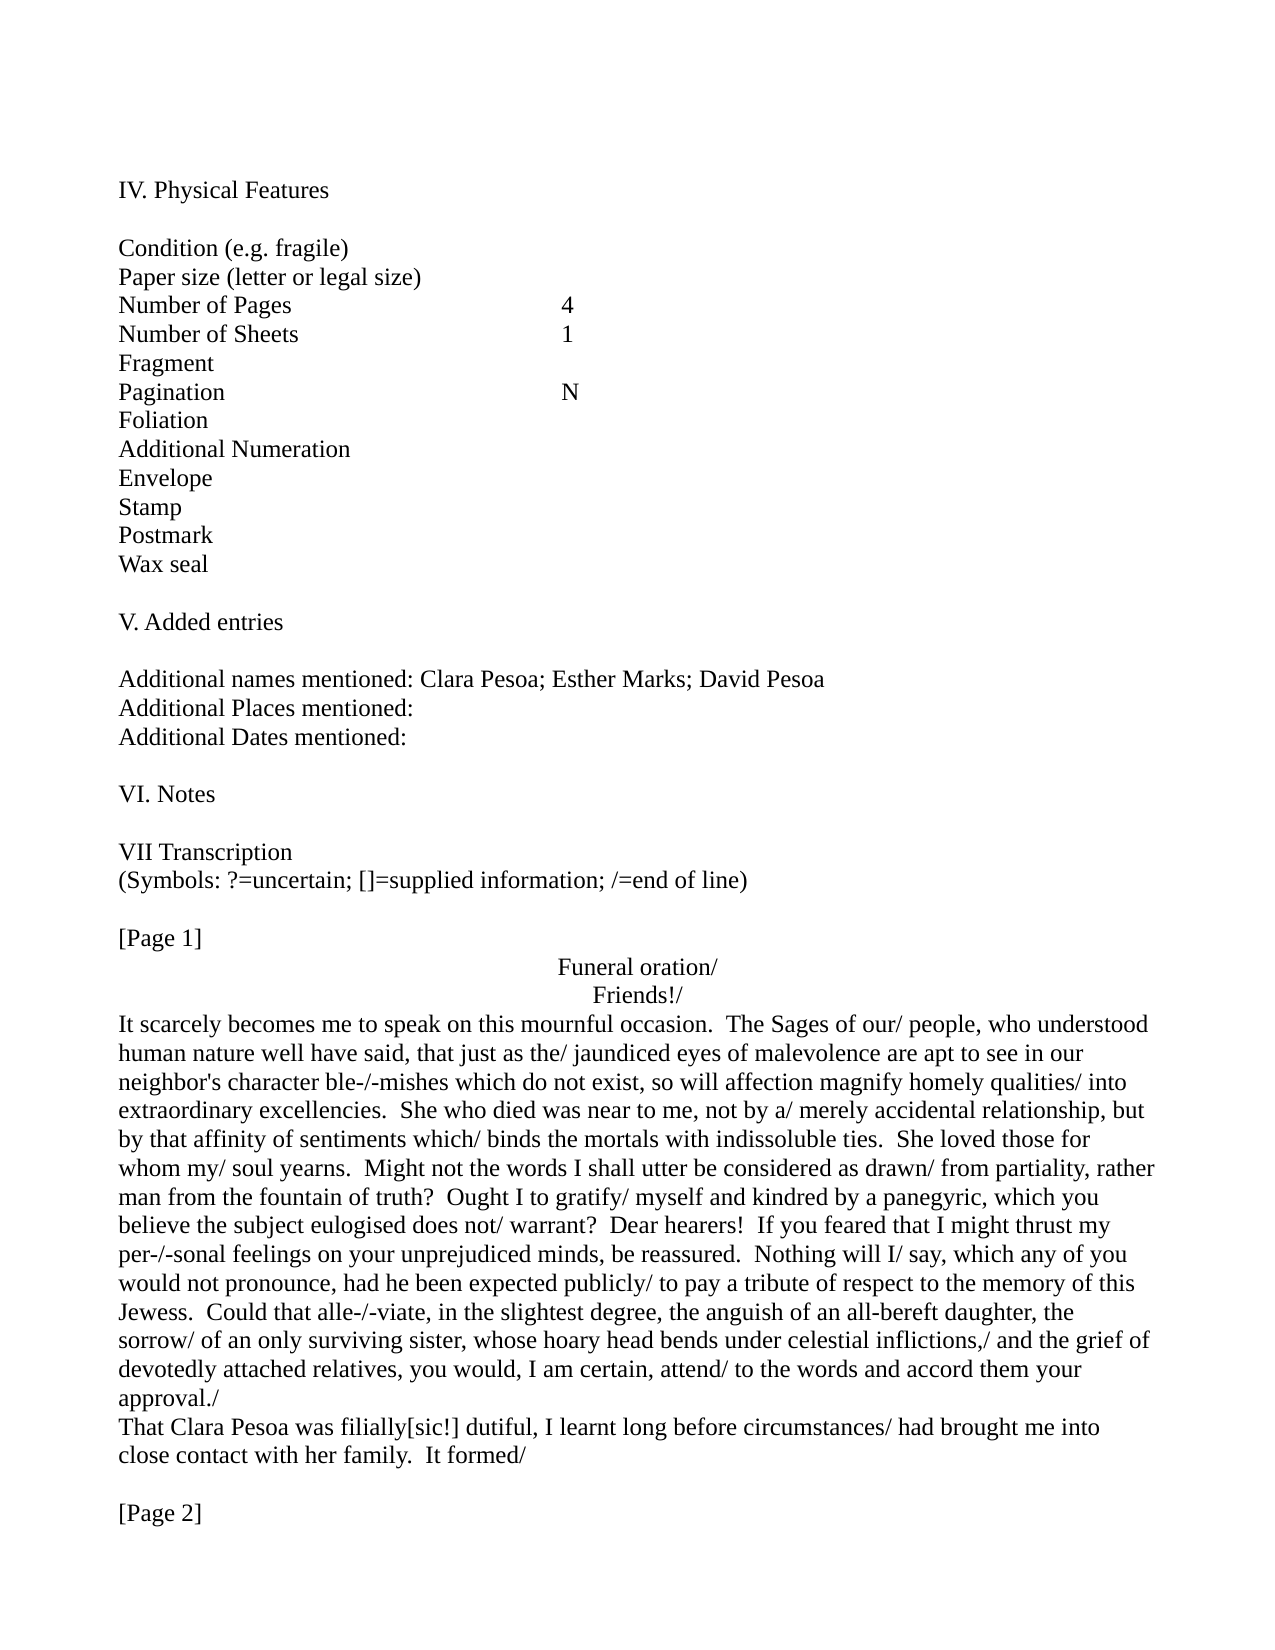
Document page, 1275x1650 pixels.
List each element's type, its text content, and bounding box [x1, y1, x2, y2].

text (Symbols: ?=uncertain; []=supplied information; /=end of line) [118, 866, 1157, 894]
text Pagination N [118, 377, 1157, 406]
text Postma rk [118, 521, 1157, 549]
text Stamp [118, 492, 1157, 521]
text Additional Places mentioned: [118, 693, 1157, 722]
text Foliation [118, 406, 1157, 434]
text Wax seal [118, 549, 1157, 578]
text Additional names mentioned: Clara Pesoa; Esther Marks; David Pesoa [118, 664, 1157, 693]
text Paper size (letter or legal size) [118, 262, 1157, 291]
text VI. Notes [118, 779, 1157, 808]
text Fragment [118, 348, 1157, 377]
text Funeral oration/ [118, 952, 1157, 981]
text [Page 2] [118, 1498, 1157, 1527]
text That Clara Pesoa was filially[sic!] dutiful, I learnt long before circumstances/ had brought me into close contact with her family. It formed/ [118, 1412, 1157, 1469]
text V. Added entries [118, 607, 1157, 636]
text VII Transcription [118, 837, 1157, 866]
text Number of Pages 4 [118, 291, 1157, 319]
text Number of Sheets 1 [118, 319, 1157, 348]
text IV. Physical Features [118, 176, 1157, 204]
text It scarcely becomes me to speak on this mournful occasion. The Sages of our/ people, who understood human nature well have said, that just as the/ jaundiced eyes of malevolence are apt to see in our neighbor's character ble-/-mishes which do not exist, so will affection magnify homely qualities/ into extraordinary excellencies. She who died was near to me, not by a/ merely accidental relationship, but by that affinity of sentiments which/ binds the mortals with indissoluble ties. She loved those for whom my/ soul yearns. Might not the words I shall utter be considered as drawn/ from partiality, rather man from the fountain of truth? Ought I to gratify/ myself and kindred by a panegyric, which you believe the subject eulogised does not/ warrant? Dear hearers! If you feared that I might thrust my per-/-sonal feelings on your unprejudiced minds, be reassured. Nothing will I/ say, which any of you would not pronounce, had he been expected publicly/ to pay a tribute of respect to the memory of this Jewess. Could that alle-/-viate, in the slightest degree, the anguish of an all-bereft daughter, the sorrow/ of an only surviving sister, whose hoary head bends under celestial inflictions,/ and the grief of devotedly attached relatives, you would, I am certain, attend/ to the words and accord them your approval./ [118, 1009, 1157, 1412]
text Condition (e.g. fragile) [118, 233, 1157, 262]
text Additional Dates mentioned: [118, 722, 1157, 751]
text [Page 1] [118, 923, 1157, 952]
text Friends!/ [118, 981, 1157, 1009]
text Additional Numeration [118, 434, 1157, 463]
text Envelope [118, 463, 1157, 492]
